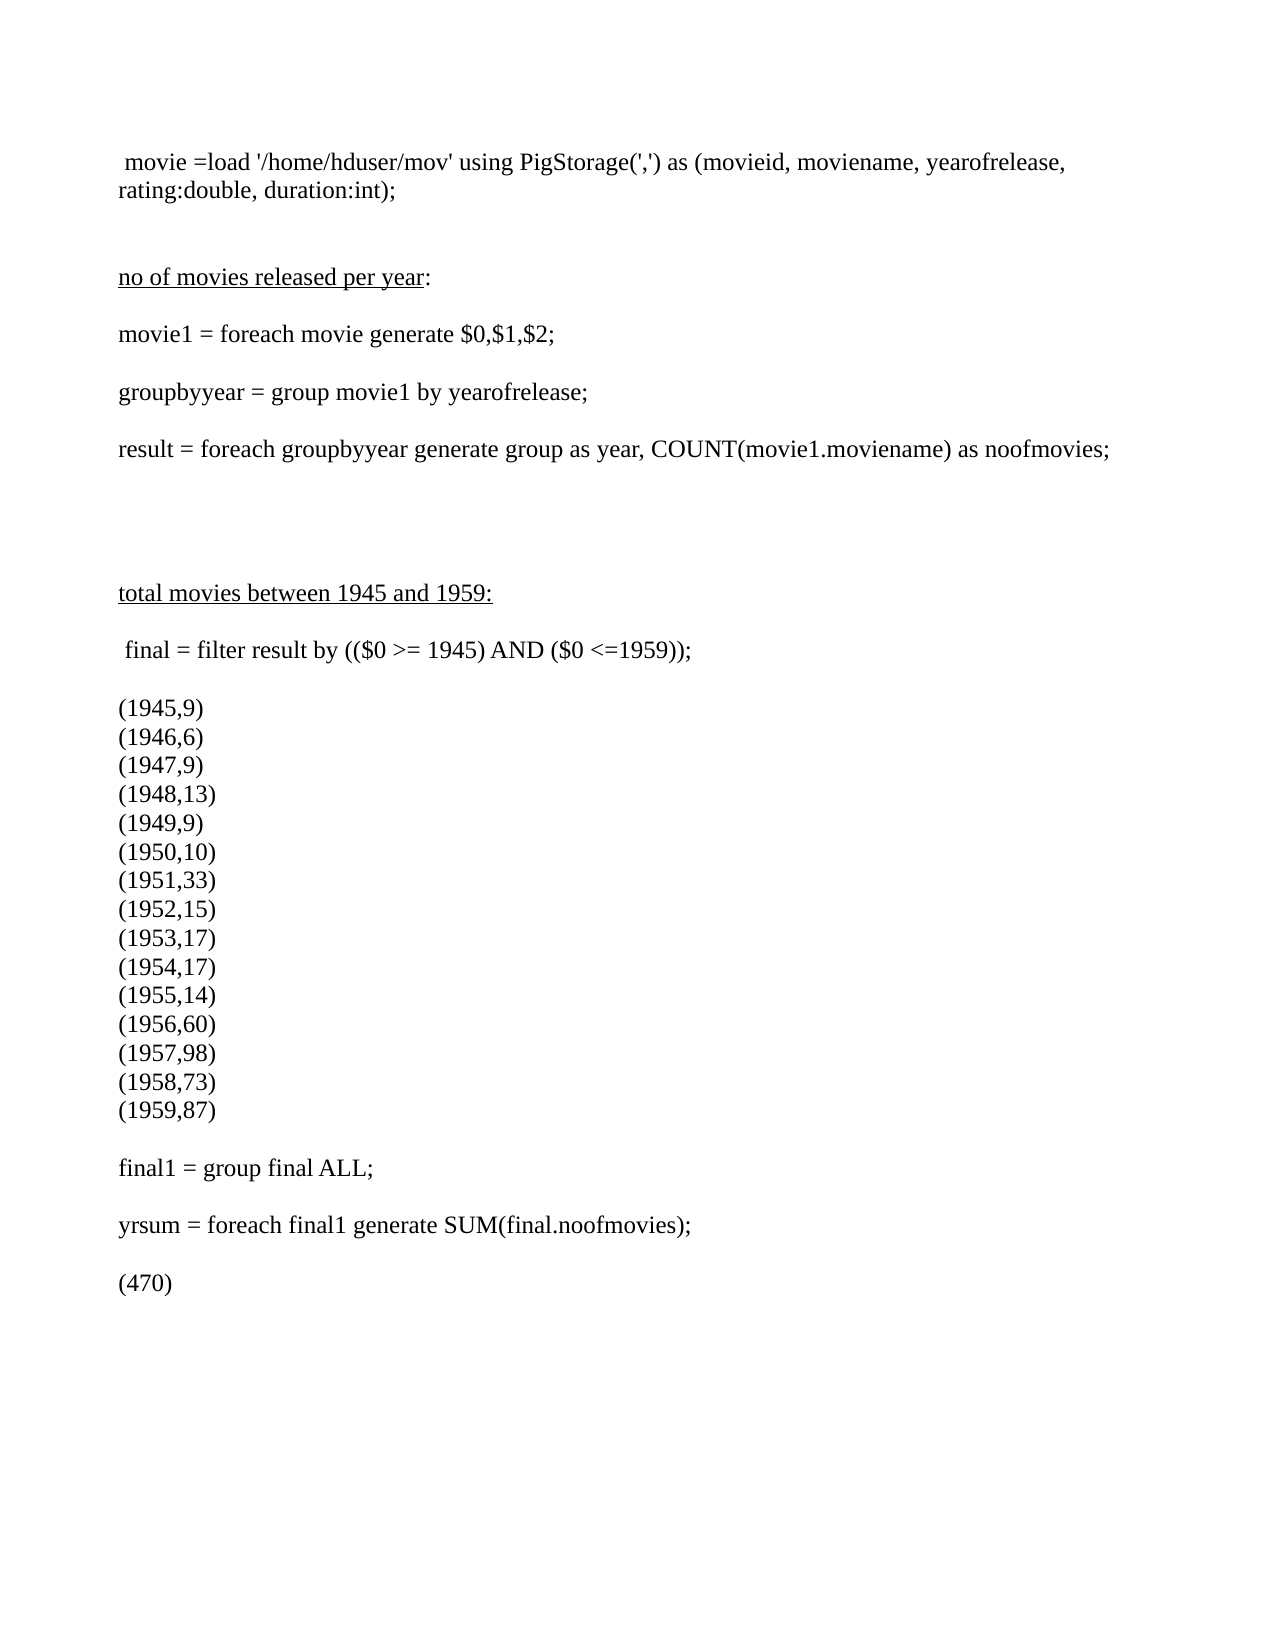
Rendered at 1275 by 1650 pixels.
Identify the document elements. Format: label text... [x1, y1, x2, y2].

text (470) [118, 1268, 1157, 1297]
text (1958,73) [118, 1067, 1157, 1096]
text (1954,17) [118, 952, 1157, 981]
text groupbyyear = group movie1 by yearofrelease; [118, 377, 1157, 406]
text (1957,98) [118, 1038, 1157, 1067]
text (1951,33) [118, 866, 1157, 894]
text final = filter result by (($0 >= 1945) AND ($0 <=1959)); [118, 636, 1157, 664]
text no of movies released per year: [118, 262, 1157, 291]
text total movies between 1945 and 1959: [118, 578, 1157, 607]
text (1946,6) [118, 722, 1157, 751]
text final1 = group final ALL; [118, 1153, 1157, 1182]
text movie =load '/home/hduser/mov' using PigStorage(',') as (movieid, moviename, yearofrelease, rating:double, duration:int); [118, 147, 1157, 204]
text (1948,13) [118, 779, 1157, 808]
text (1947,9) [118, 751, 1157, 779]
text (1956,60) [118, 1009, 1157, 1038]
text (1955,14) [118, 981, 1157, 1009]
text (1953,17) [118, 923, 1157, 952]
text (1959,87) [118, 1096, 1157, 1124]
text movie1 = foreach movie generate $0,$1,$2; [118, 319, 1157, 348]
text (1950,10) [118, 837, 1157, 866]
text (1949,9) [118, 808, 1157, 837]
text (1952,15) [118, 894, 1157, 923]
text yrsum = foreach final1 generate SUM(final.noofmovies); [118, 1211, 1157, 1239]
text (1945,9) [118, 693, 1157, 722]
text result = foreach groupbyyear generate group as year, COUNT(movie1.moviename) as noofmovies; [118, 434, 1157, 463]
